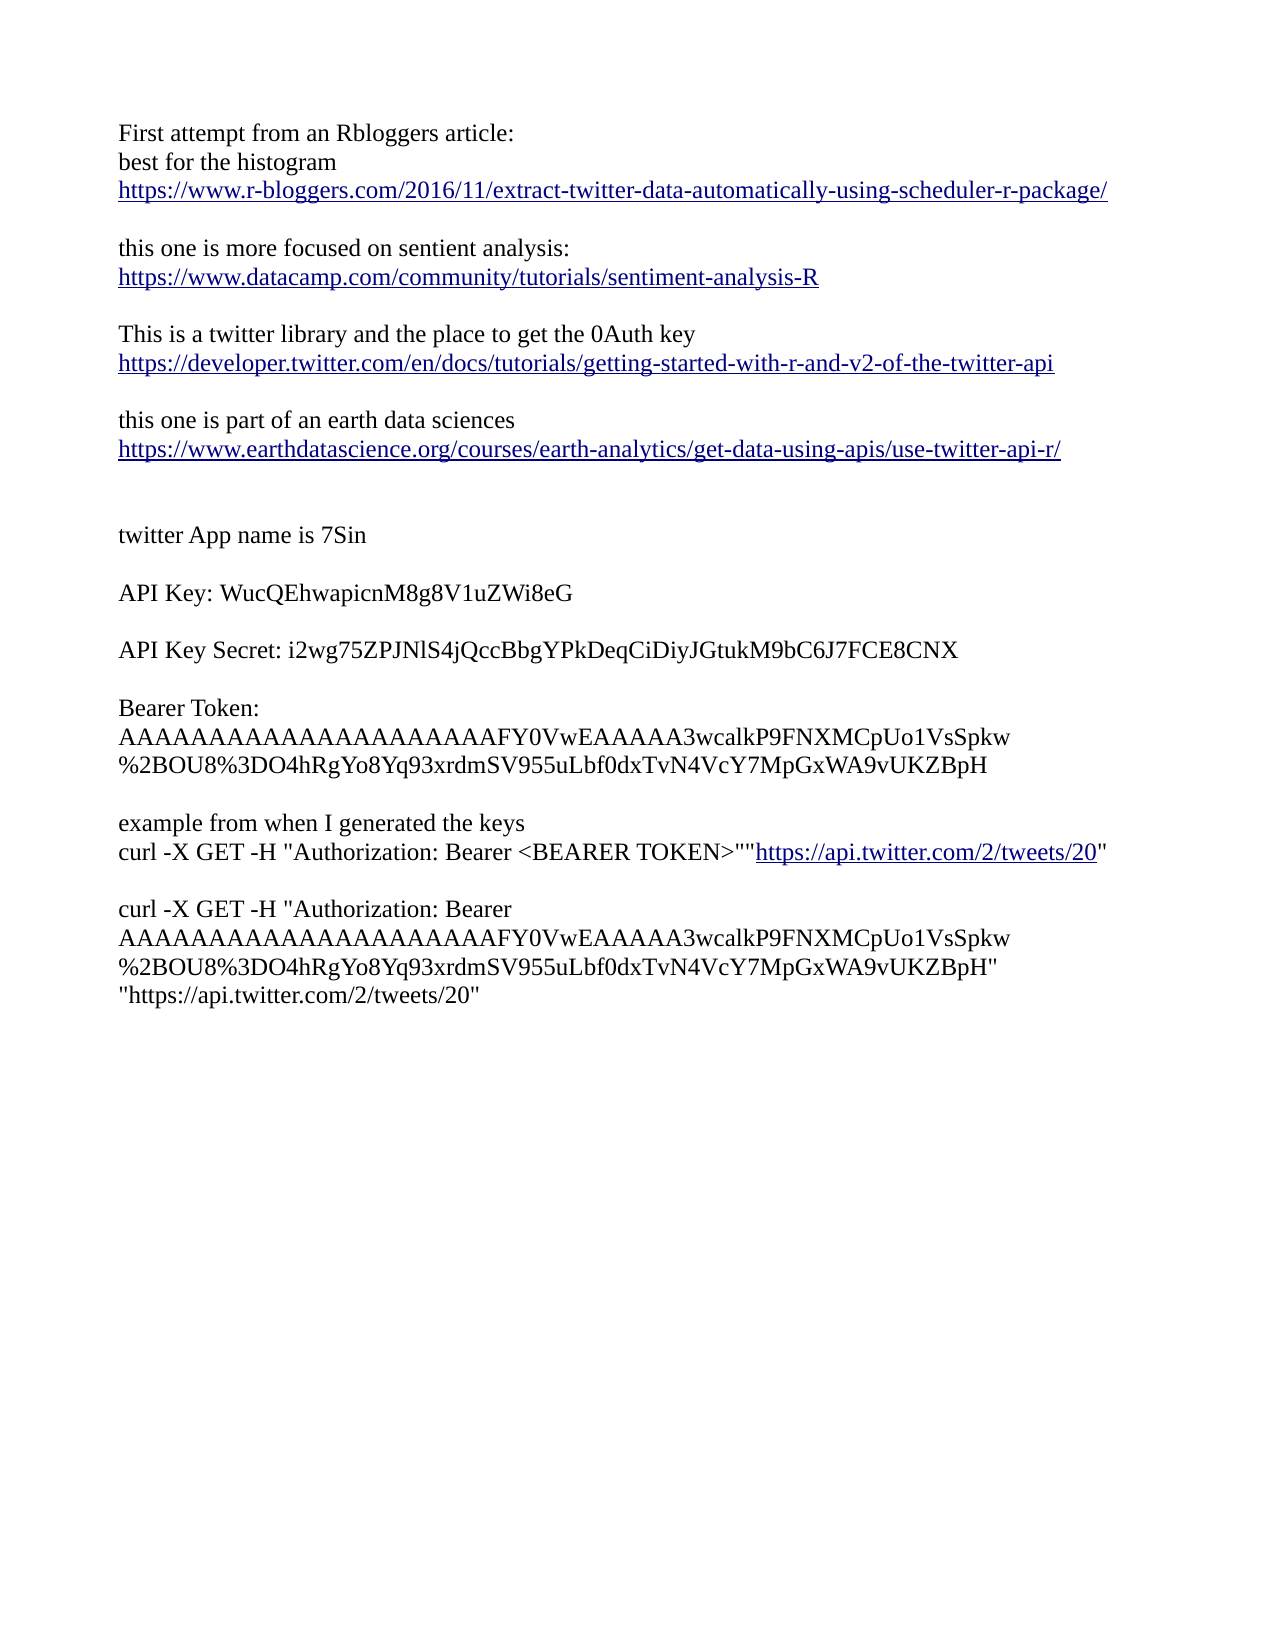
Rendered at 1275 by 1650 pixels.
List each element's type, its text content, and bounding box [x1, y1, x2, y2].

text curl -X GET -H "Authorization: Bearer <BEARER TOKEN>""https://api.twitter.com/2/tweets/20" [118, 837, 1157, 866]
text best for the histogram [118, 147, 1157, 176]
text API Key: WucQEhwapicnM8g8V1uZWi8eG [118, 578, 1157, 607]
text https://www.r-bloggers.com/2016/11/extract-twitter-data-automatically-using-scheduler-r-package/ [118, 176, 1157, 204]
text twitter App name is 7Sin [118, 521, 1157, 549]
text https://developer.twitter.com/en/docs/tutorials/getting-started-with-r-and-v2-of-the-twitter-api [118, 348, 1157, 377]
text This is a twitter library and the place to get the 0Auth key [118, 319, 1157, 348]
text First attempt from an Rbloggers article: [118, 118, 1157, 147]
text "https://api.twitter.com/2/tweets/20" [118, 981, 1157, 1009]
text example from when I generated the keys [118, 808, 1157, 837]
text this one is more focused on sentient analysis: [118, 233, 1157, 262]
text this one is part of an earth data sciences [118, 406, 1157, 434]
text Bearer Token: AAAAAAAAAAAAAAAAAAAAAFY0VwEAAAAA3wcalkP9FNXMCpUo1VsSpkw%2BOU8%3DO4hRgYo8Yq93xrdmSV955uLbf0dxTvN4VcY7MpGxWA9vUKZBpH [118, 693, 1157, 779]
text curl -X GET -H "Authorization: Bearer AAAAAAAAAAAAAAAAAAAAAFY0VwEAAAAA3wcalkP9FNXMCpUo1VsSpkw%2BOU8%3DO4hRgYo8Yq93xrdmSV955uLbf0dxTvN4VcY7MpGxWA9vUKZBpH" [118, 894, 1157, 981]
text https://www.datacamp.com/community/tutorials/sentiment-analysis-R [118, 262, 1157, 291]
text API Key Secret: i2wg75ZPJNlS4jQccBbgYPkDeqCiDiyJGtukM9bC6J7FCE8CNX [118, 636, 1157, 664]
text https://www.earthdatascience.org/courses/earth-analytics/get-data-using-apis/use-twitter-api-r/ [118, 434, 1157, 463]
